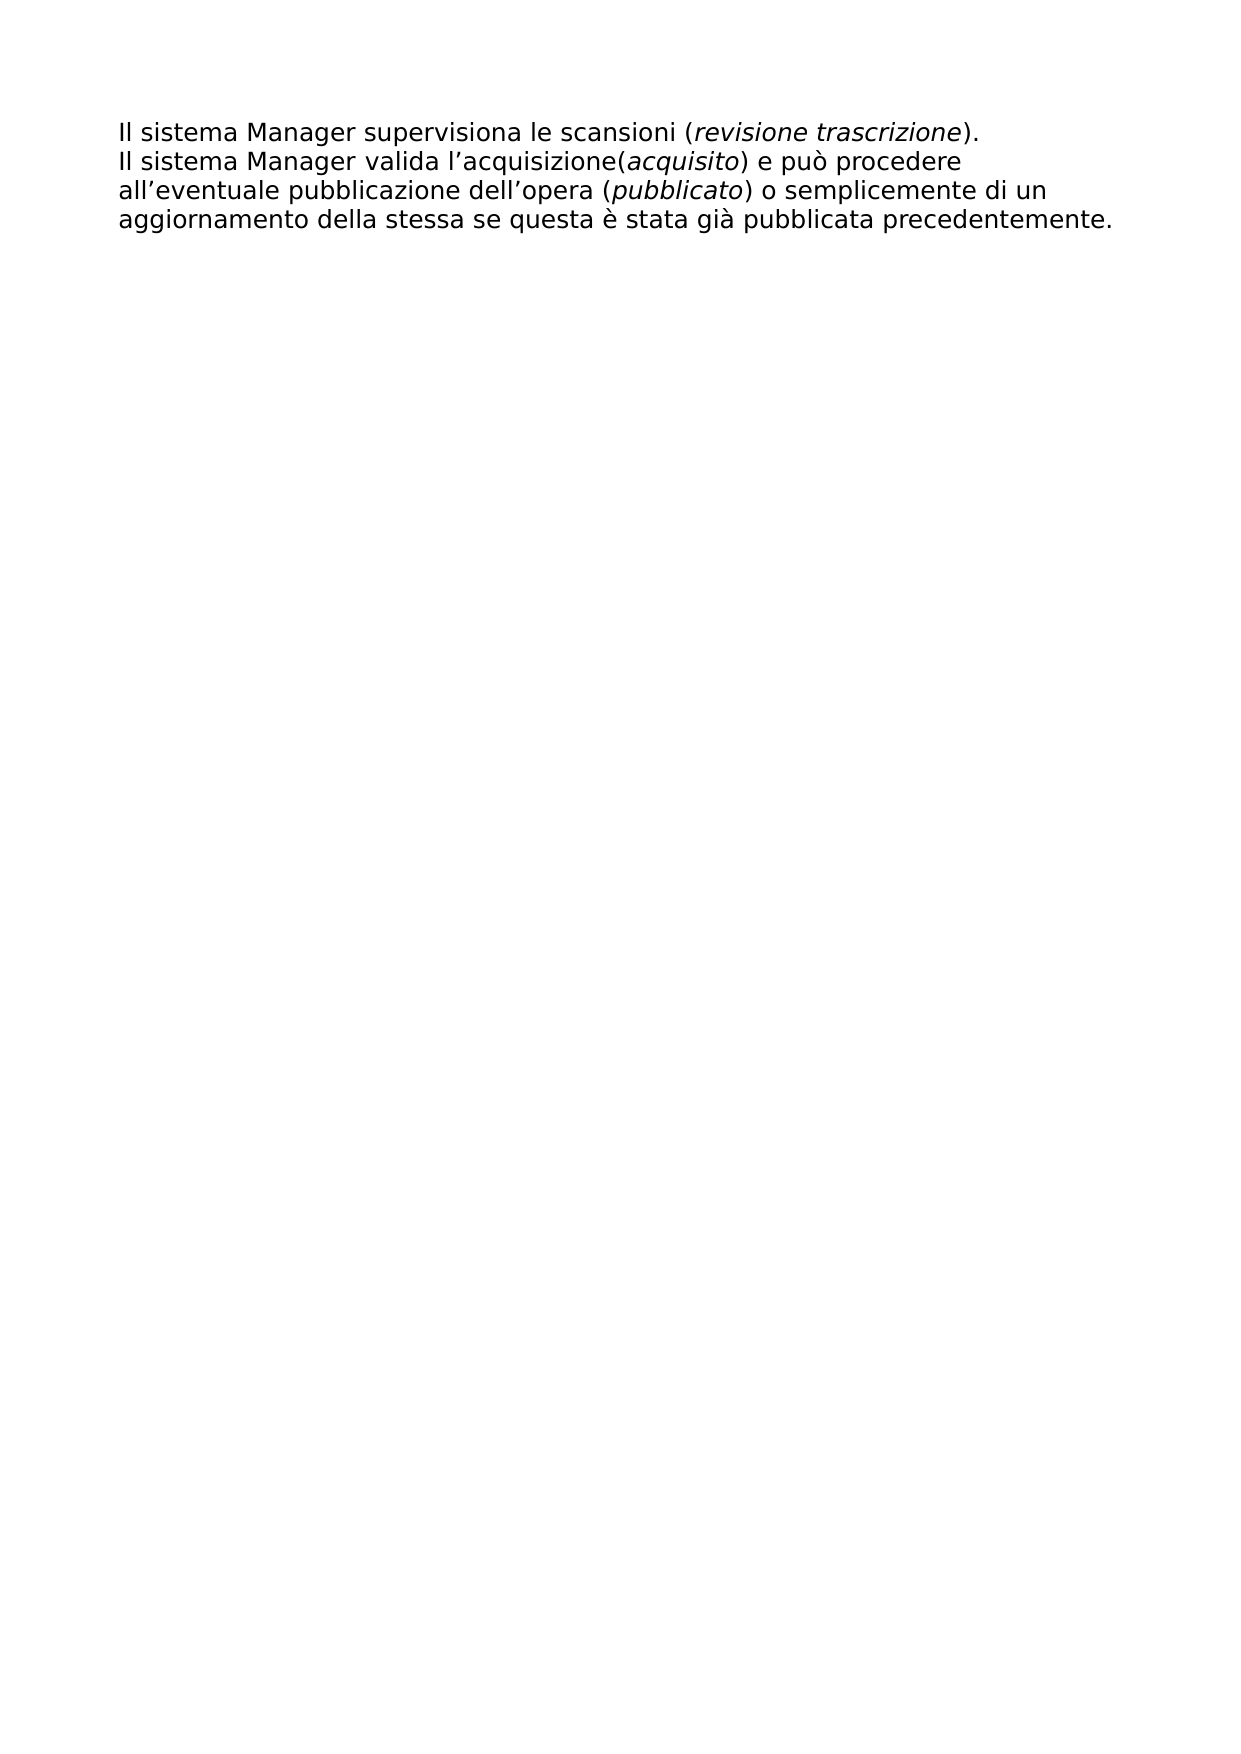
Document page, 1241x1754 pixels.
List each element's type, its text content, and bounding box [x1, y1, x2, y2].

text Il sistema Manager supervisiona le scansioni (revisione trascrizione). [118, 118, 1122, 147]
text Il sistema Manager valida l’acquisizione(acquisito) e può procedere all’eventuale pubblicazione dell’opera (pubblicato) o semplicemente di un aggiornamento della stessa se questa è stata già pubblicata precedentemente. [118, 147, 1122, 235]
